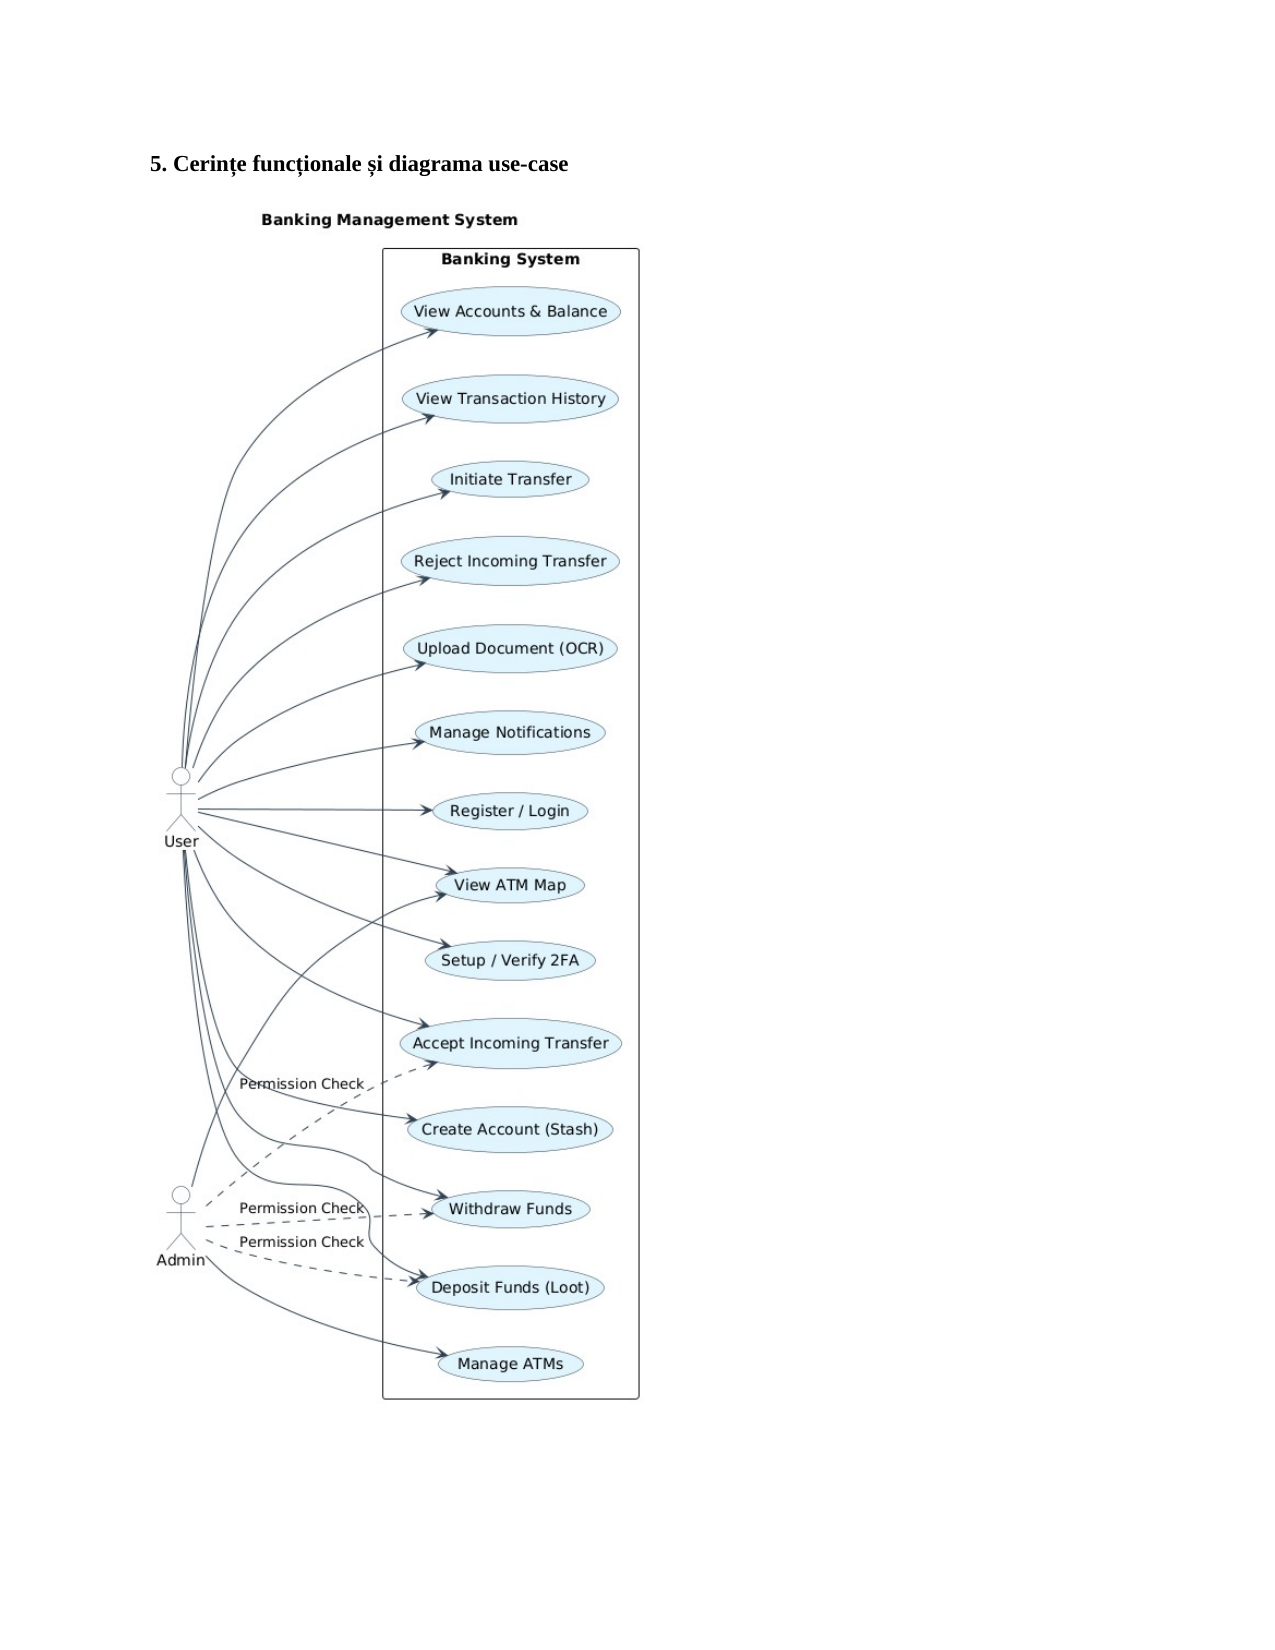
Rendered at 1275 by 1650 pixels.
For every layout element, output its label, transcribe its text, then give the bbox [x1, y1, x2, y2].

text 5. Cerințe funcționale și diagrama use-case [150, 150, 1125, 176]
picture [150, 201, 644, 1404]
